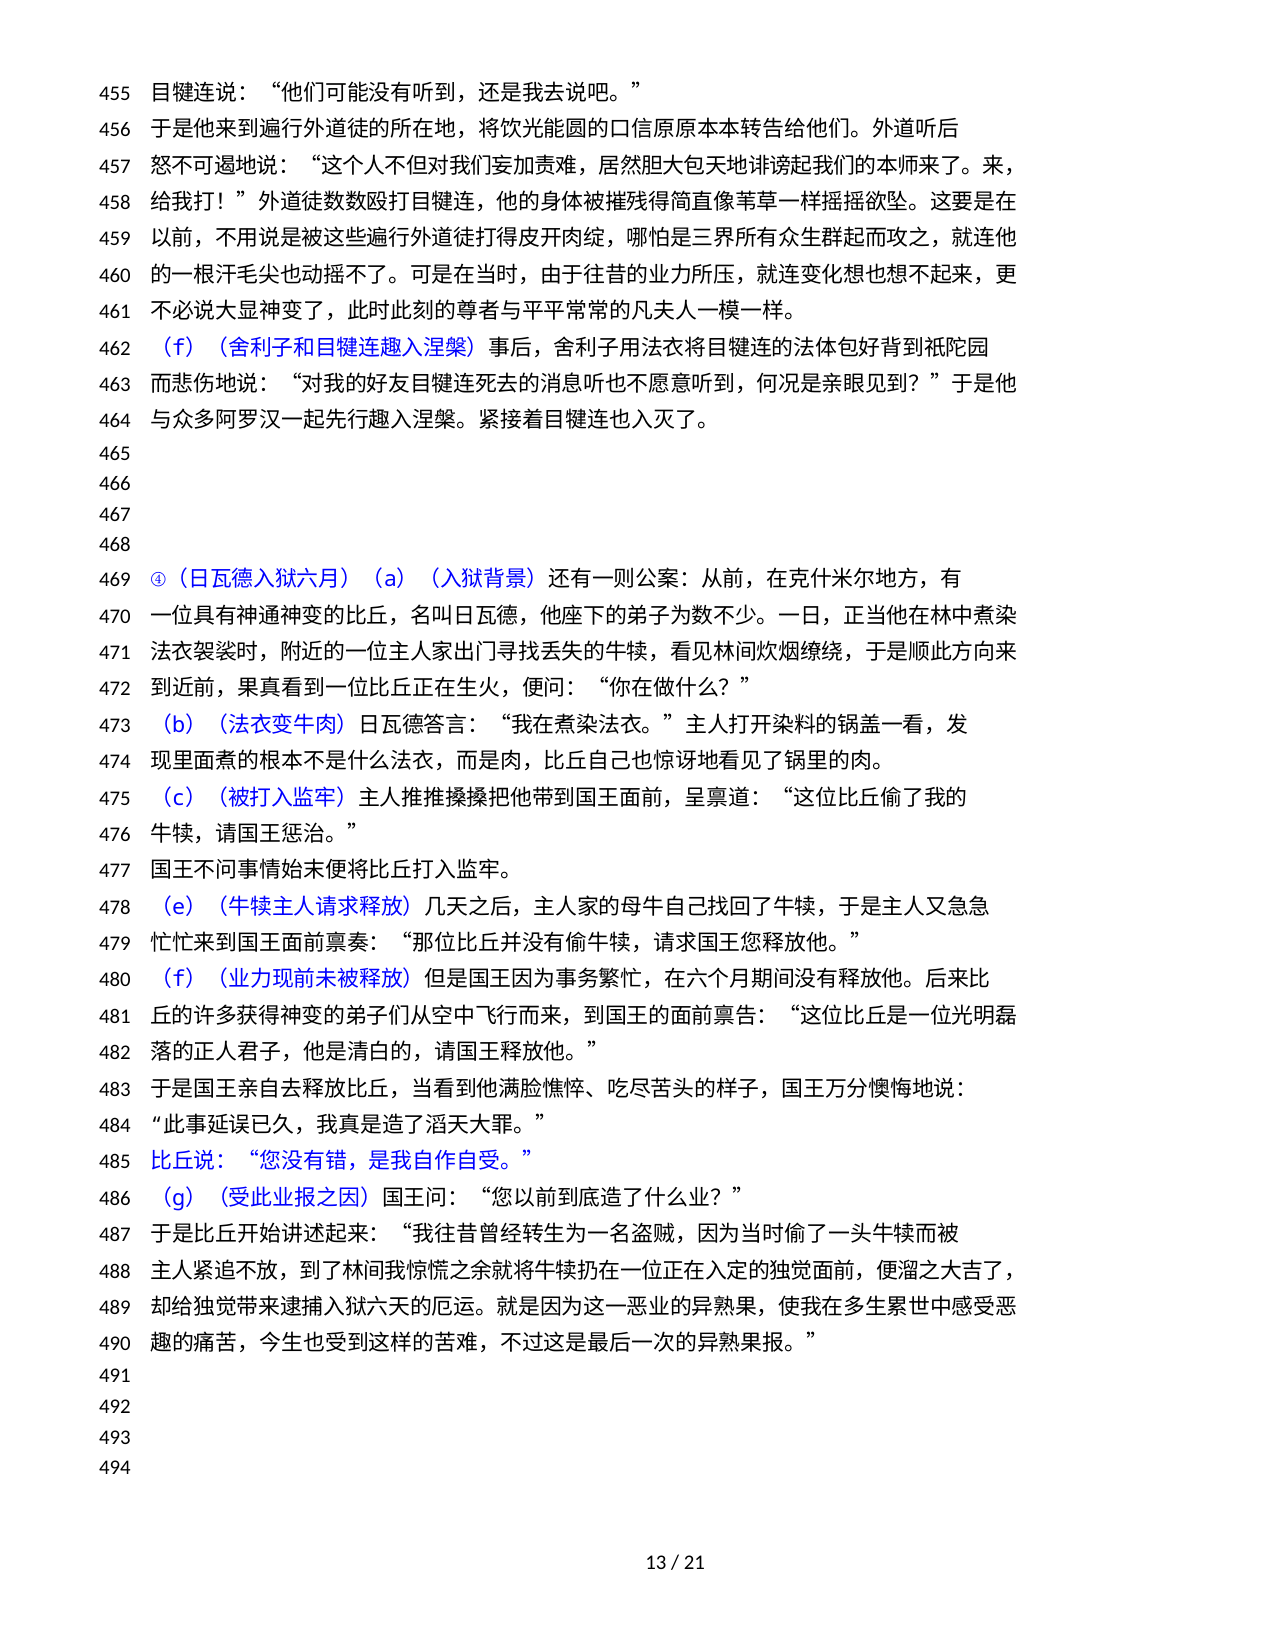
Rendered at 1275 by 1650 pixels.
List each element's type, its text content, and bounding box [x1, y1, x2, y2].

text ④（日瓦德入狱六月）（a）（入狱背景）还有一则公案：从前，在克什米尔地方，有 [150, 561, 1200, 593]
text 于是比丘开始讲述起来：“我往昔曾经转生为一名盗贼，因为当时偷了一头牛犊而被 [150, 1216, 1200, 1248]
text 现里面煮的根本不是什么法衣，而是肉，比丘自己也惊讶地看见了锅里的肉。 [150, 743, 1200, 775]
text （f）（业力现前未被释放）但是国王因为事务繁忙，在六个月期间没有释放他。后来比 [150, 961, 1200, 993]
text 落的正人君子，他是清白的，请国王释放他。” [150, 1034, 1200, 1066]
text （c）（被打入监牢）主人推推搡搡把他带到国王面前，呈禀道：“这位比丘偷了我的 [150, 779, 1200, 811]
text 趣的痛苦，今生也受到这样的苦难，不过这是最后一次的异熟果报。” [150, 1325, 1200, 1357]
text 丘的许多获得神变的弟子们从空中飞行而来，到国王的面前禀告：“这位比丘是一位光明磊 [150, 998, 1200, 1029]
text 国王不问事情始末便将比丘打入监牢。 [150, 852, 1200, 884]
text 不必说大显神变了，此时此刻的尊者与平平常常的凡夫人一模一样。 [150, 293, 1200, 325]
text 怒不可遏地说：“这个人不但对我们妄加责难，居然胆大包天地诽谤起我们的本师来了。来， [150, 148, 1200, 179]
text 忙忙来到国王面前禀奏：“那位比丘并没有偷牛犊，请求国王您释放他。” [150, 925, 1200, 957]
text （g）（受此业报之因）国王问：“您以前到底造了什么业？” [150, 1180, 1200, 1212]
text 与众多阿罗汉一起先行趣入涅槃。紧接着目犍连也入灭了。 [150, 402, 1200, 434]
text （f）（舍利子和目犍连趣入涅槃）事后，舍利子用法衣将目犍连的法体包好背到祇陀园 [150, 329, 1200, 361]
text （b）（法衣变牛肉）日瓦德答言：“我在煮染法衣。”主人打开染料的锅盖一看，发 [150, 707, 1200, 738]
text 目犍连说：“他们可能没有听到，还是我去说吧。” [150, 75, 1200, 107]
text 法衣袈裟时，附近的一位主人家出门寻找丢失的牛犊，看见林间炊烟缭绕，于是顺此方向来 [150, 634, 1200, 666]
text 于是国王亲自去释放比丘，当看到他满脸憔悴、吃尽苦头的样子，国王万分懊悔地说： [150, 1071, 1200, 1102]
text 以前，不用说是被这些遍行外道徒打得皮开肉绽，哪怕是三界所有众生群起而攻之，就连他 [150, 220, 1200, 252]
text 而悲伤地说：“对我的好友目犍连死去的消息听也不愿意听到，何况是亲眼见到？”于是他 [150, 366, 1200, 398]
text 主人紧追不放，到了林间我惊慌之余就将牛犊扔在一位正在入定的独觉面前，便溜之大吉了， [150, 1253, 1200, 1284]
text “此事延误已久，我真是造了滔天大罪。” [150, 1107, 1200, 1139]
text （e）（牛犊主人请求释放）几天之后，主人家的母牛自己找回了牛犊，于是主人又急急 [150, 889, 1200, 920]
text 到近前，果真看到一位比丘正在生火，便问：“你在做什么？” [150, 670, 1200, 702]
text 却给独觉带来逮捕入狱六天的厄运。就是因为这一恶业的异熟果，使我在多生累世中感受恶 [150, 1289, 1200, 1321]
text 一位具有神通神变的比丘，名叫日瓦德，他座下的弟子为数不少。一日，正当他在林中煮染 [150, 598, 1200, 629]
text 的一根汗毛尖也动摇不了。可是在当时，由于往昔的业力所压，就连变化想也想不起来，更 [150, 257, 1200, 288]
text 给我打！”外道徒数数殴打目犍连，他的身体被摧残得简直像苇草一样摇摇欲坠。这要是在 [150, 184, 1200, 216]
text 牛犊，请国王惩治。” [150, 816, 1200, 848]
text 比丘说：“您没有错，是我自作自受。” [150, 1143, 1200, 1175]
text 于是他来到遍行外道徒的所在地，将饮光能圆的口信原原本本转告给他们。外道听后 [150, 111, 1200, 143]
